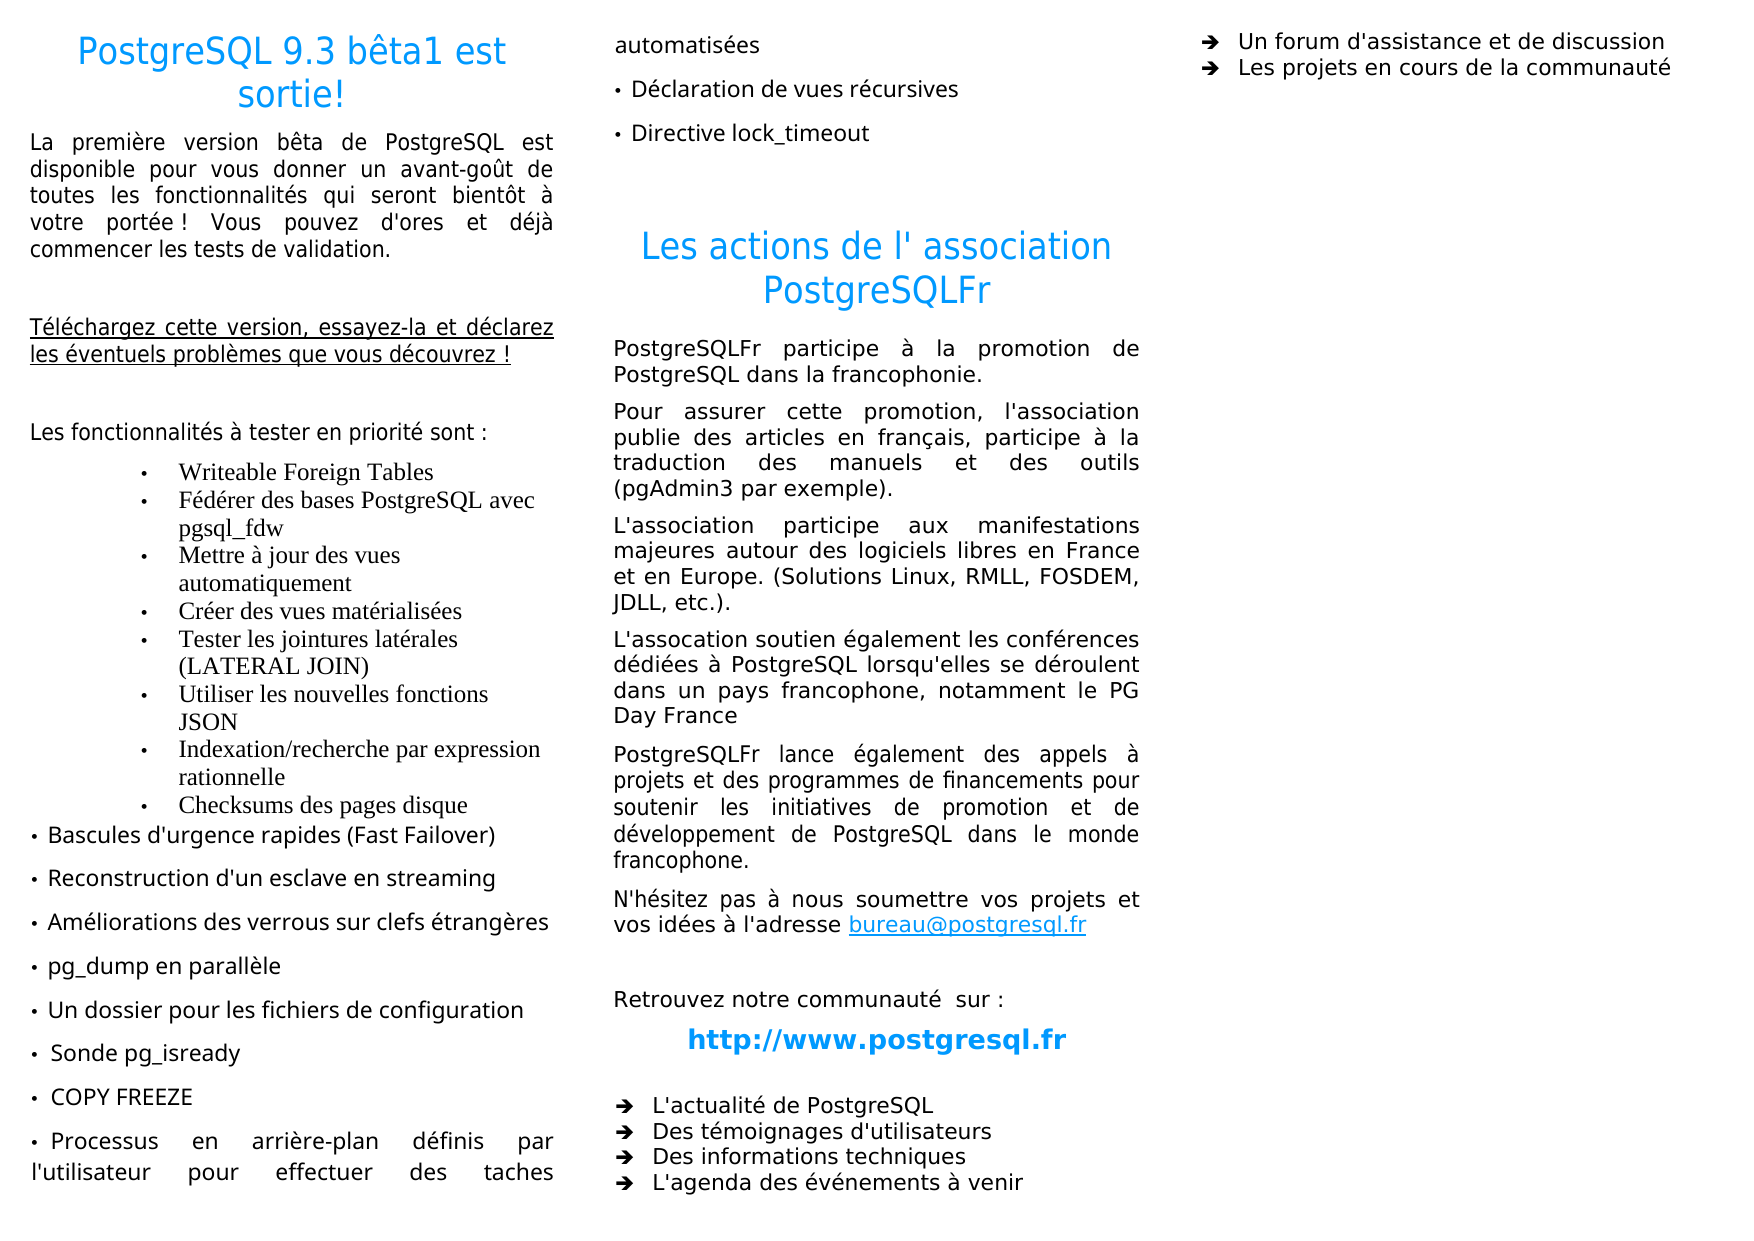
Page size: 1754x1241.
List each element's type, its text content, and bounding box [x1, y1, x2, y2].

text Pour assurer cette promotion, l'association publie des articles en français, participe à la traduction des manuels et des outils (pgAdmin3 par exemple). [613, 204, 1140, 306]
text L'association [1199, 874, 1724, 938]
list Indexation/recherche par expression rationnelle [141, 556, 554, 611]
list Des témoignages d'utilisateurs [636, 923, 1140, 949]
list Déclaration de vues récursives [31, 1051, 554, 1083]
text Retrouvez notre communauté sur : [613, 792, 1140, 817]
text Téléchargez cette version, essayez-la et déclarez les éventuels problèmes que vous découvrez ! [29, 158, 554, 188]
text PostgreSQLFr participe à la promotion de PostgreSQL dans la francophonie. [613, 141, 1140, 192]
text Téléchargez cette version, essayez-la et déclarez les éventuels problèmes que vous découvrez ! [29, 134, 554, 157]
list Mettre à jour des vues automatiquement [141, 362, 554, 417]
list Utiliser les nouvelles fonctions JSON [141, 500, 554, 556]
list Créer des vues matérialisées [141, 417, 554, 445]
list COPY FREEZE [31, 901, 554, 933]
text des utilisateurs francophones [1199, 950, 1724, 1076]
text http://www.postgresql.fr [613, 829, 1140, 861]
list Les fonctionnalités à tester en priorité sont : [29, 239, 554, 266]
picture [1198, 253, 1725, 789]
text L'assocation soutien également les conférences dédiées à PostgreSQL lorsqu'elles se déroulent dans un pays francophone, notamment le PG Day France [613, 432, 1140, 534]
list Un dossier pour les fichiers de configuration [31, 814, 554, 845]
text PostgreSQLFr lance également des appels à projets et des programmes de financements pour soutenir les initiatives de promotion et de développement de PostgreSQL dans le monde francophone. [613, 545, 1140, 679]
list pg_dump en parallèle [31, 770, 554, 801]
list Améliorations des verrous sur clefs étrangères [31, 726, 554, 758]
list Writeable Foreign Tables [141, 279, 554, 306]
text L'association participe aux manifestations majeures autour des logiciels libres en France et en Europe. (Solutions Linux, RMLL, FOSDEM, JDLL, etc.). [613, 318, 1140, 420]
text de PostgreSQL [1199, 1089, 1724, 1152]
list Les projets en cours de la communauté [636, 1026, 1140, 1051]
list L'agenda des événements à venir [636, 974, 1140, 1000]
list Sonde pg_isready [31, 858, 554, 889]
list Fédérer des bases PostgreSQL avec pgsql_fdw [141, 306, 554, 362]
list Des informations techniques [636, 949, 1140, 974]
text PostgreSQLFr [1199, 117, 1724, 204]
list Un forum d'assistance et de discussion [636, 1000, 1140, 1026]
list Directive lock_timeout [31, 1095, 554, 1126]
text La première version bêta de PostgreSQL est disponible pour vous donner un avant-goût de toutes les fonctionnalités qui seront bientôt à votre portée ! Vous pouvez d'ores et déjà commencer les tests de validation. [29, 29, 554, 83]
subtitle Les actions de l' association PostgreSQLFr [613, 29, 1140, 117]
list Reconstruction d'un esclave en streaming [31, 683, 554, 714]
list Checksums des pages disque [141, 611, 554, 639]
list Processus en arrière-plan définis par l'utilisateur pour effectuer des taches automatisées [31, 945, 554, 1039]
text N'hésitez pas à nous soumettre vos projets et vos idées à l'adresse bureau@postgresql.fr [613, 691, 1140, 743]
list L'actualité de PostgreSQL [636, 898, 1140, 923]
list Bascules d'urgence rapides (Fast Failover) [31, 639, 554, 670]
list Tester les jointures latérales (LATERAL JOIN) [141, 445, 554, 500]
